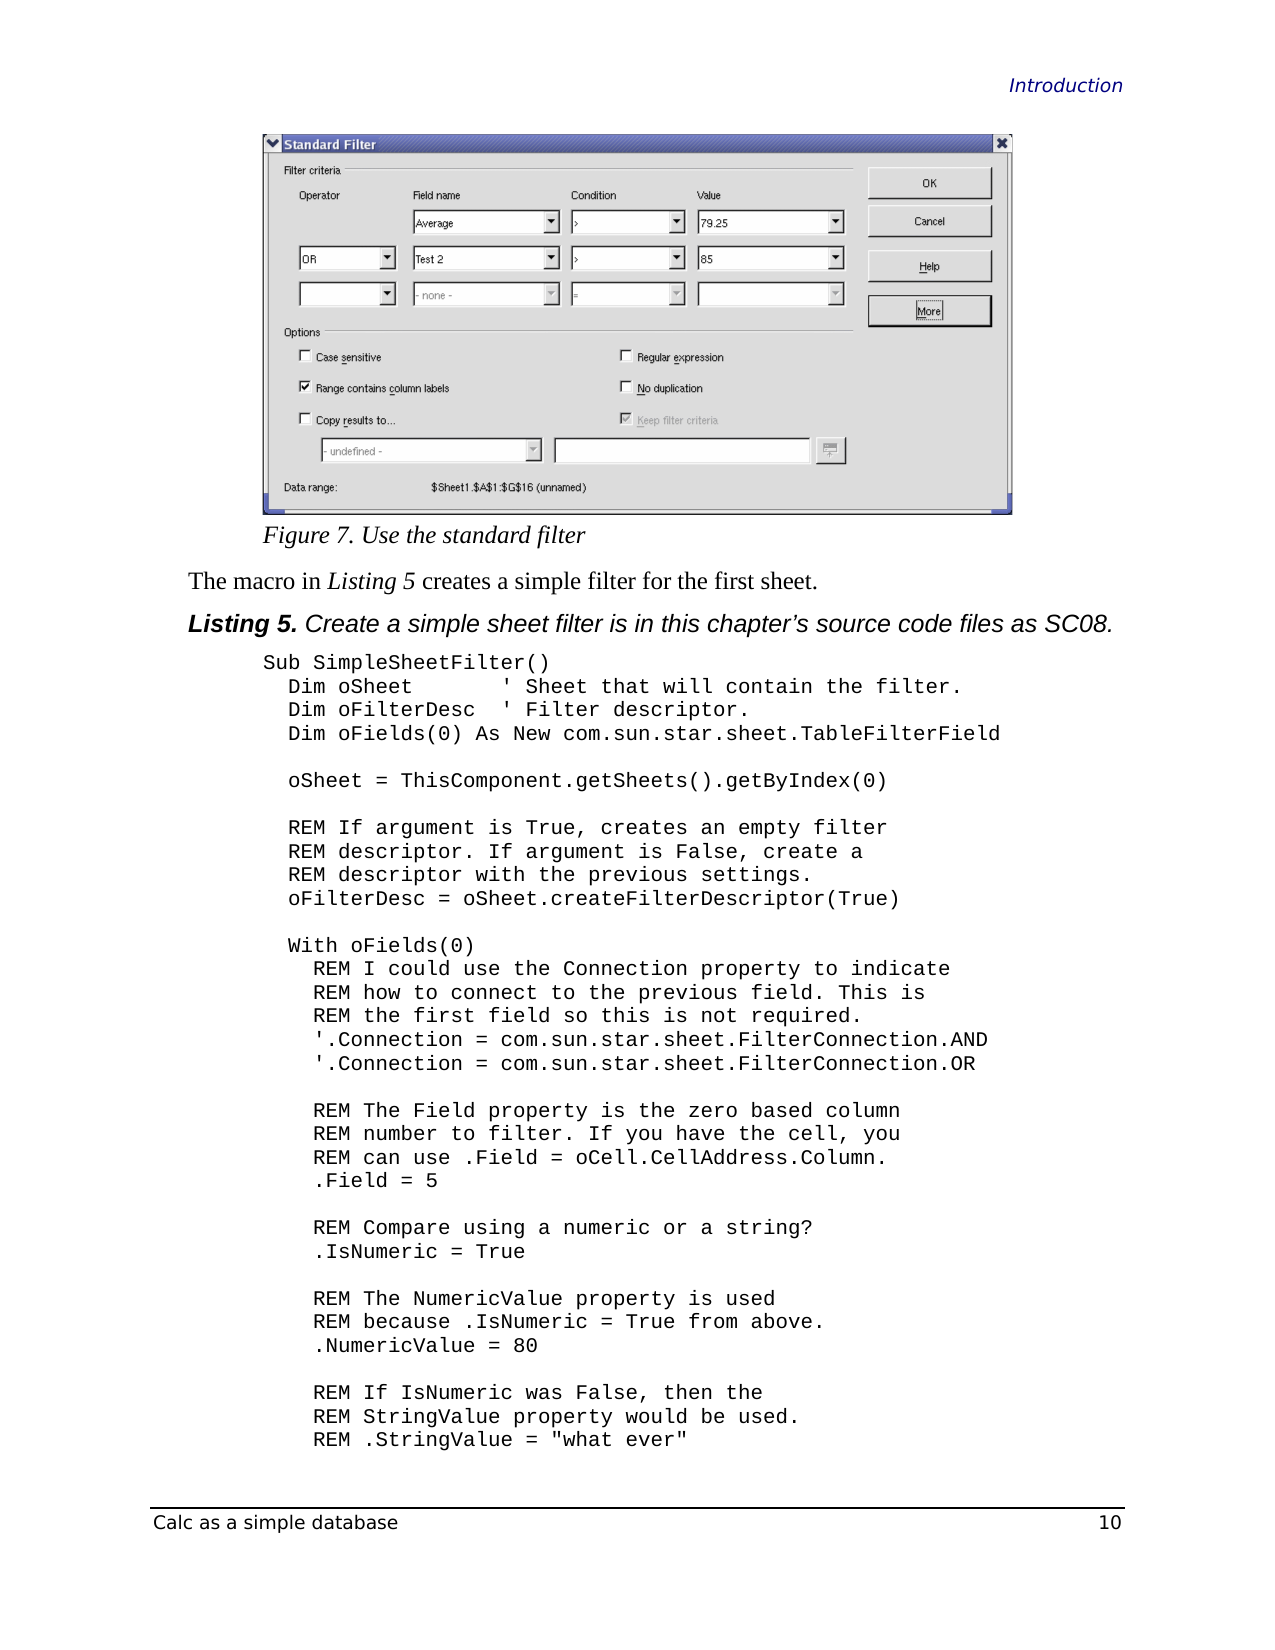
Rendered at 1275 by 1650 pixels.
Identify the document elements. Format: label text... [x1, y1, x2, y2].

text With oFields(0) [263, 935, 1012, 958]
text '.Connection = com.sun.star.sheet.FilterConnection.OR [263, 1053, 1012, 1076]
text REM StringValue property would be used. [263, 1406, 1012, 1429]
text REM descriptor with the previous settings. [263, 864, 1012, 888]
text Dim oSheet ' Sheet that will contain the filter. [263, 676, 1012, 699]
text Sub SimpleSheetFilter() [263, 652, 1012, 676]
text REM can use .Field = oCell.CellAddress.Column. [263, 1147, 1012, 1170]
text REM number to filter. If you have the cell, you [263, 1123, 1012, 1147]
text REM I could use the Connection property to indicate [263, 958, 1012, 982]
text REM the first field so this is not required. [263, 1006, 1012, 1029]
text REM how to connect to the previous field. This is [263, 982, 1012, 1006]
text Dim oFilterDesc ' Filter descriptor. [263, 699, 1012, 723]
text REM Compare using a numeric or a string? [263, 1217, 1012, 1241]
text .IsNumeric = True [263, 1241, 1012, 1264]
list Listing 5. Create a simple sheet filter is in this chapter’s source code files as SC08. [188, 609, 1125, 638]
text REM If argument is True, creates an empty filter [263, 817, 1012, 841]
text REM The Field property is the zero based column [263, 1100, 1012, 1123]
text REM descriptor. If argument is False, create a [263, 841, 1012, 864]
text Dim oFields(0) As New com.sun.star.sheet.TableFilterField [263, 723, 1012, 747]
text REM If IsNumeric was False, then the [263, 1382, 1012, 1406]
text .Field = 5 [263, 1170, 1012, 1194]
text '.Connection = com.sun.star.sheet.FilterConnection.AND [263, 1029, 1012, 1053]
text oSheet = ThisComponent.getSheets().getByIndex(0) [263, 770, 1012, 794]
text Figure 7. Use the standard filter [263, 515, 1012, 549]
picture [262, 134, 1013, 515]
text .NumericValue = 80 [263, 1335, 1012, 1359]
text REM .StringValue = "what ever" [263, 1429, 1012, 1453]
text The macro in Listing 5 creates a simple filter for the first sheet. [188, 567, 1125, 595]
text REM The NumericValue property is used [263, 1288, 1012, 1312]
text REM because .IsNumeric = True from above. [263, 1312, 1012, 1335]
text oFilterDesc = oSheet.createFilterDescriptor(True) [263, 888, 1012, 911]
